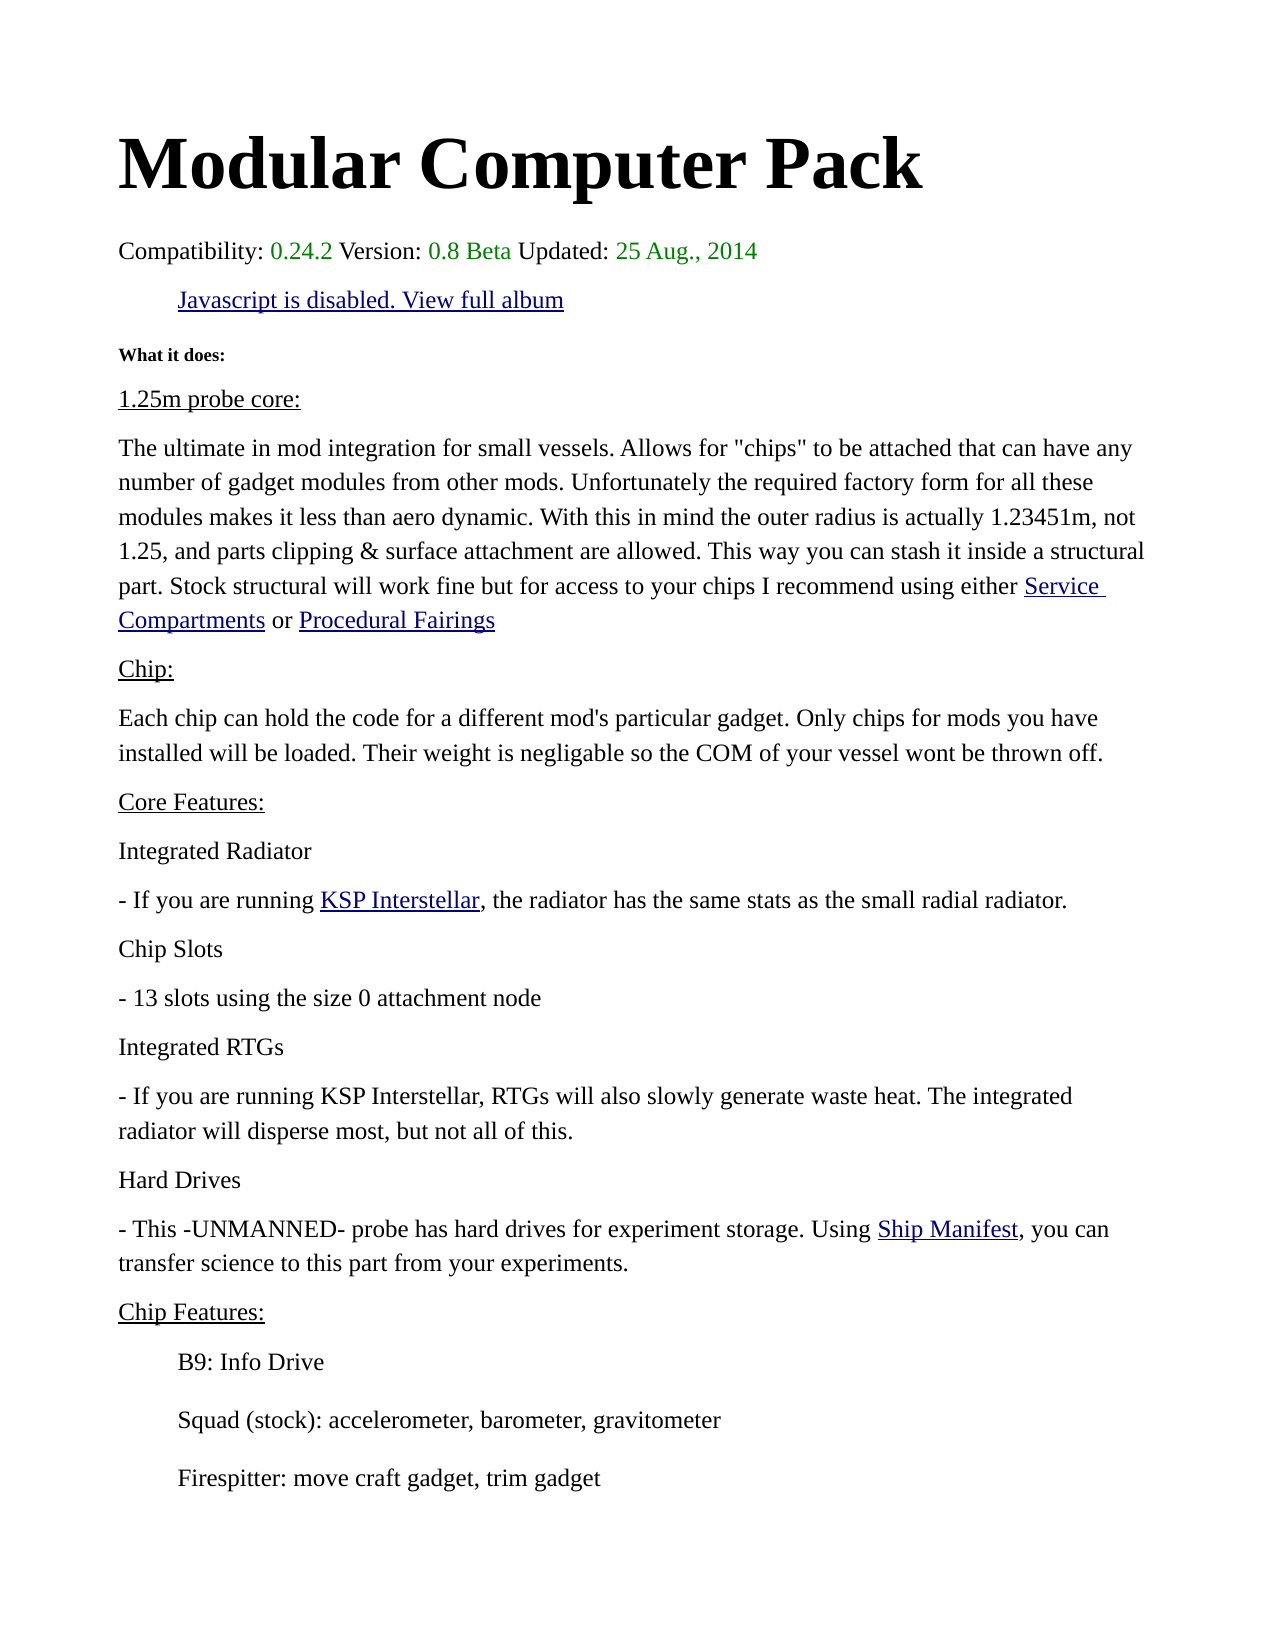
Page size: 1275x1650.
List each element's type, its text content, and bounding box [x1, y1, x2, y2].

text Each chip can hold the code for a different mod's particular gadget. Only chips for mods you have installed will be loaded. Their weight is negligable so the COM of your vessel wont be thrown off. [118, 703, 1157, 767]
text Firespitter: move craft gadget, trim gadget [177, 1463, 1098, 1492]
text 1.25m probe core: [118, 384, 1157, 413]
text Squad (stock): accelerometer, barometer, gravitometer [177, 1405, 1098, 1433]
text Compatibility: 0.24.2 Version: 0.8 Beta Updated: 25 Aug., 2014 [118, 236, 1157, 265]
text Chip: [118, 654, 1157, 683]
text - If you are running KSP Interstellar, RTGs will also slowly generate waste heat. The integrated radiator will disperse most, but not all of this. [118, 1081, 1157, 1144]
text - 13 slots using the size 0 attachment node [118, 983, 1157, 1012]
text What it does: [118, 343, 1157, 365]
text Hard Drives [118, 1165, 1157, 1194]
text Integrated RTGs [118, 1032, 1157, 1061]
text Chip Features: [118, 1297, 1157, 1326]
text Modular Computer Pack [118, 118, 1157, 204]
text Javascript is disabled. View full album [177, 285, 1098, 314]
text Integrated Radiator [118, 836, 1157, 865]
text - This -UNMANNED- probe has hard drives for experiment storage. Using Ship Manifest, you can transfer science to this part from your experiments. [118, 1214, 1157, 1277]
text B9: Info Drive [177, 1347, 1098, 1375]
text Core Features: [118, 787, 1157, 816]
text - If you are running KSP Interstellar, the radiator has the same stats as the small radial radiator. [118, 885, 1157, 914]
text Chip Slots [118, 934, 1157, 963]
text The ultimate in mod integration for small vessels. Allows for "chips" to be attached that can have any number of gadget modules from other mods. Unfortunately the required factory form for all these modules makes it less than aero dynamic. With this in mind the outer radius is actually 1.23451m, not 1.25, and parts clipping & surface attachment are allowed. This way you can stash it inside a structural part. Stock structural will work fine but for access to your chips I recommend using either Service Compartments or Procedural Fairings [118, 433, 1157, 634]
